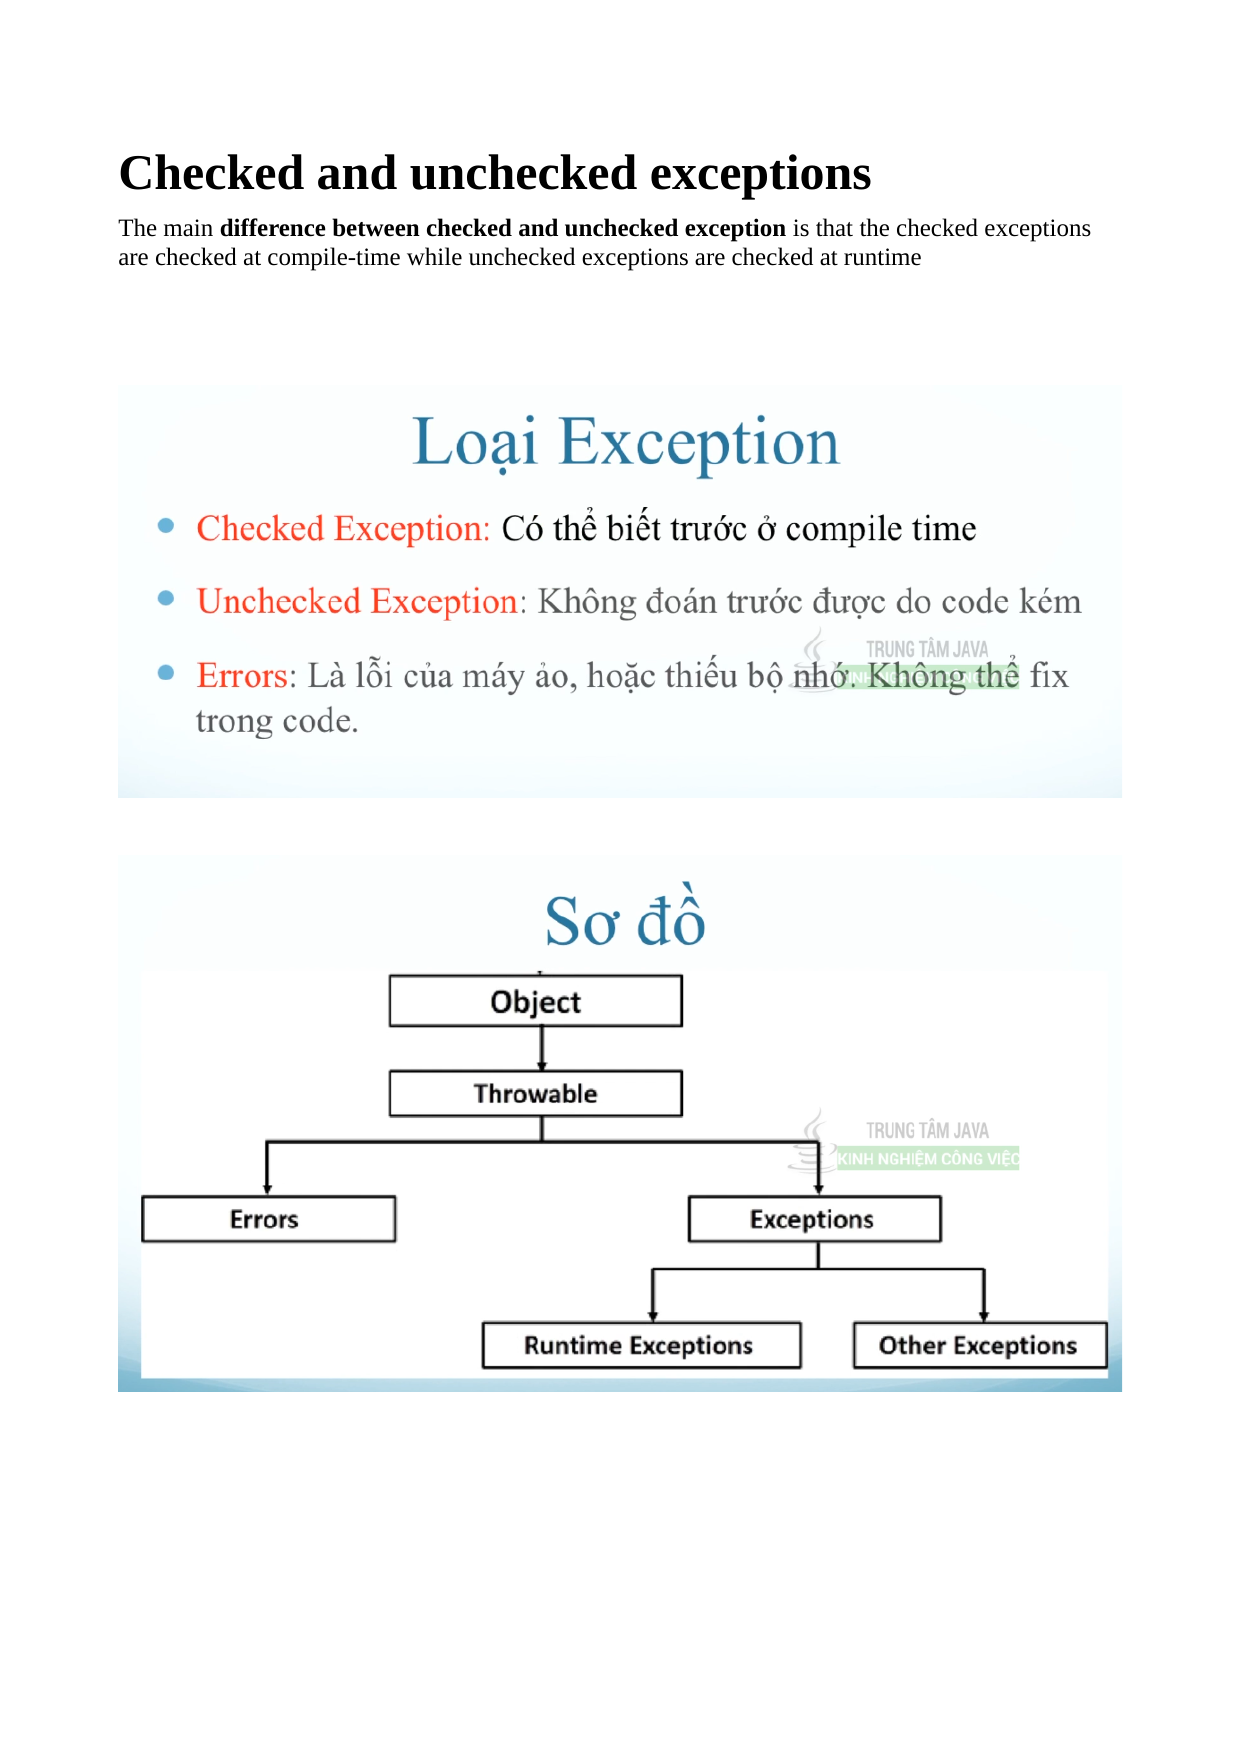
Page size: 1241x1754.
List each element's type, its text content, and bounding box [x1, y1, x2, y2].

picture [118, 855, 1123, 1392]
text The main difference between checked and unchecked exception is that the checked exceptions are checked at compile-time while unchecked exceptions are checked at runtime [118, 213, 1122, 271]
picture [118, 385, 1123, 798]
subtitle Checked and unchecked exceptions [118, 143, 1122, 201]
